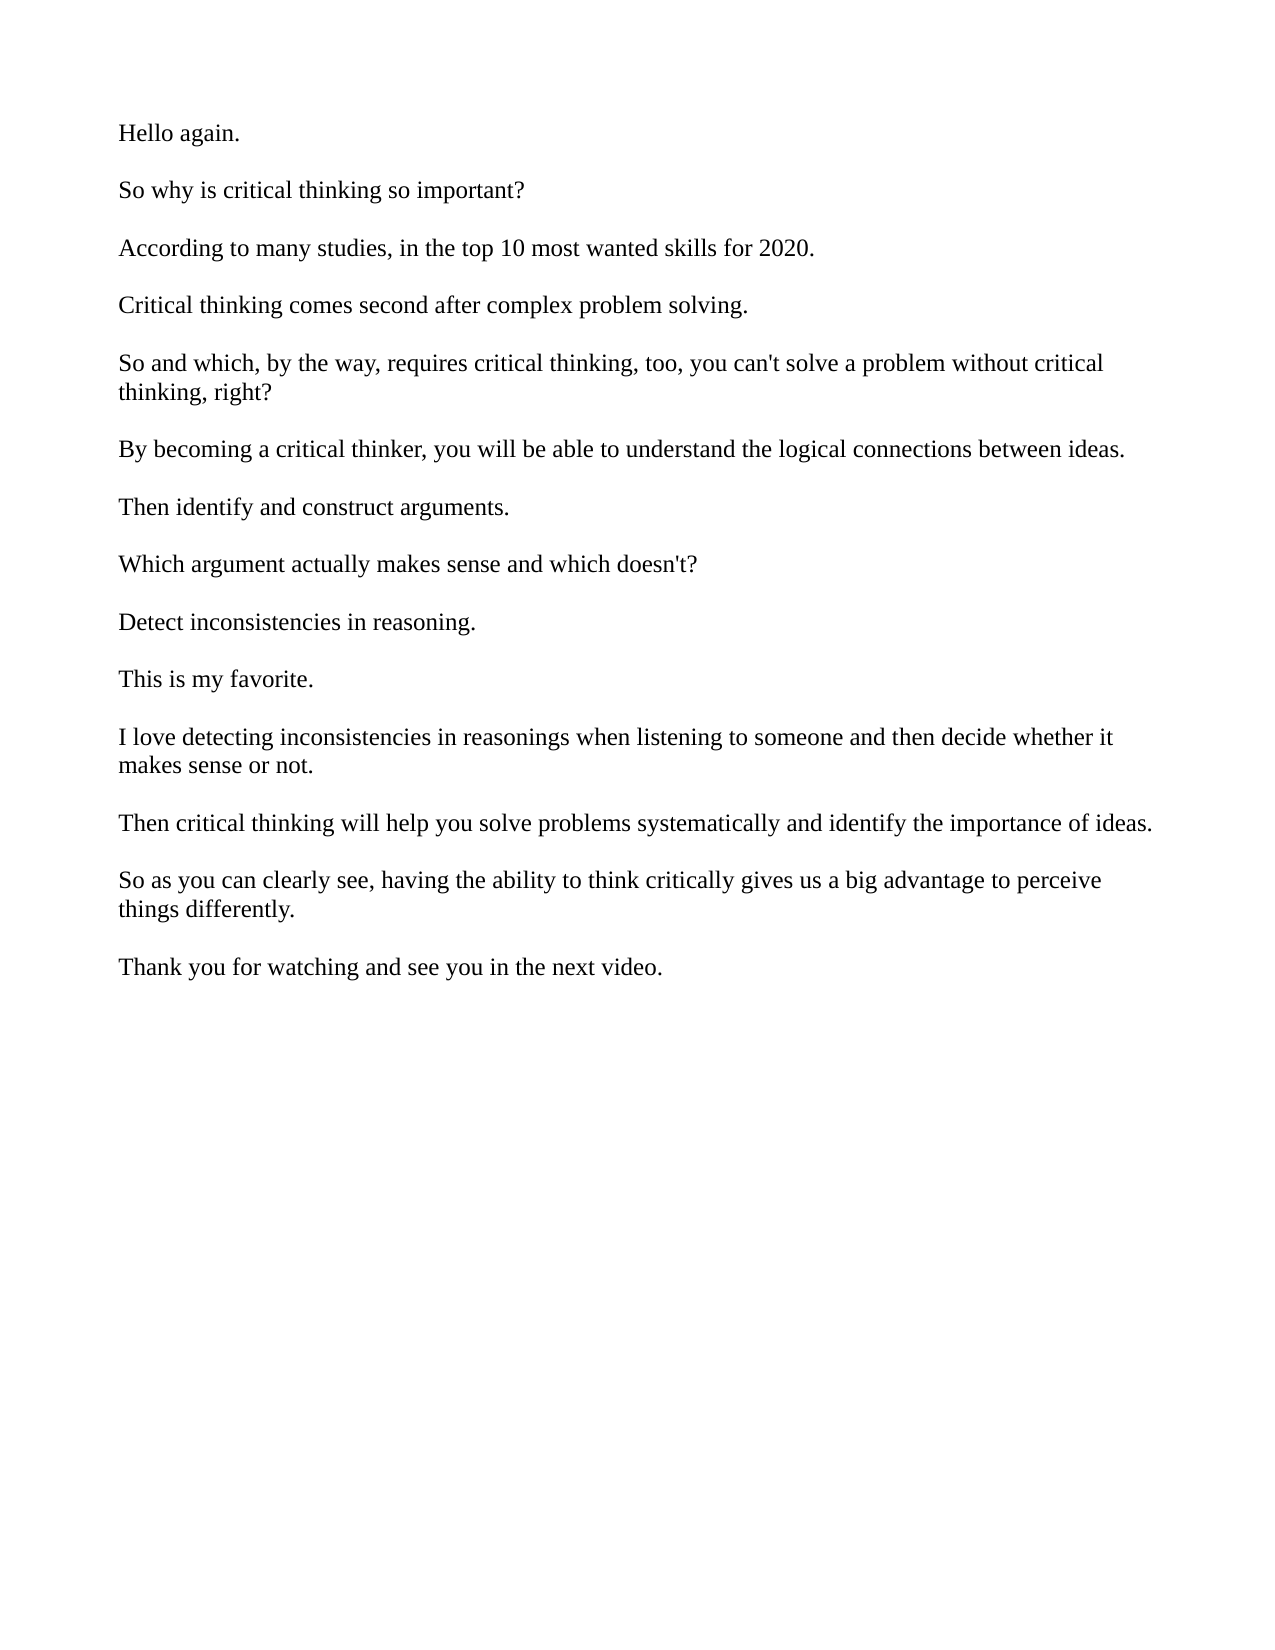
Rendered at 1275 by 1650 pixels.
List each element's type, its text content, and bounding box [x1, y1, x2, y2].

text Then identify and construct arguments. [118, 492, 1157, 521]
text I love detecting inconsistencies in reasonings when listening to someone and then decide whether it makes sense or not. [118, 722, 1157, 779]
text Critical thinking comes second after complex problem solving. [118, 291, 1157, 319]
text Detect inconsistencies in reasoning. [118, 607, 1157, 636]
text Hello again. [118, 118, 1157, 147]
text By becoming a critical thinker, you will be able to understand the logical connections between ideas. [118, 434, 1157, 463]
text This is my favorite. [118, 664, 1157, 693]
text Which argument actually makes sense and which doesn't? [118, 549, 1157, 578]
text Thank you for watching and see you in the next video. [118, 952, 1157, 981]
text So and which, by the way, requires critical thinking, too, you can't solve a problem without critical thinking, right? [118, 348, 1157, 406]
text According to many studies, in the top 10 most wanted skills for 2020. [118, 233, 1157, 262]
text So why is critical thinking so important? [118, 176, 1157, 204]
text Then critical thinking will help you solve problems systematically and identify the importance of ideas. [118, 808, 1157, 837]
text So as you can clearly see, having the ability to think critically gives us a big advantage to perceive things differently. [118, 866, 1157, 923]
